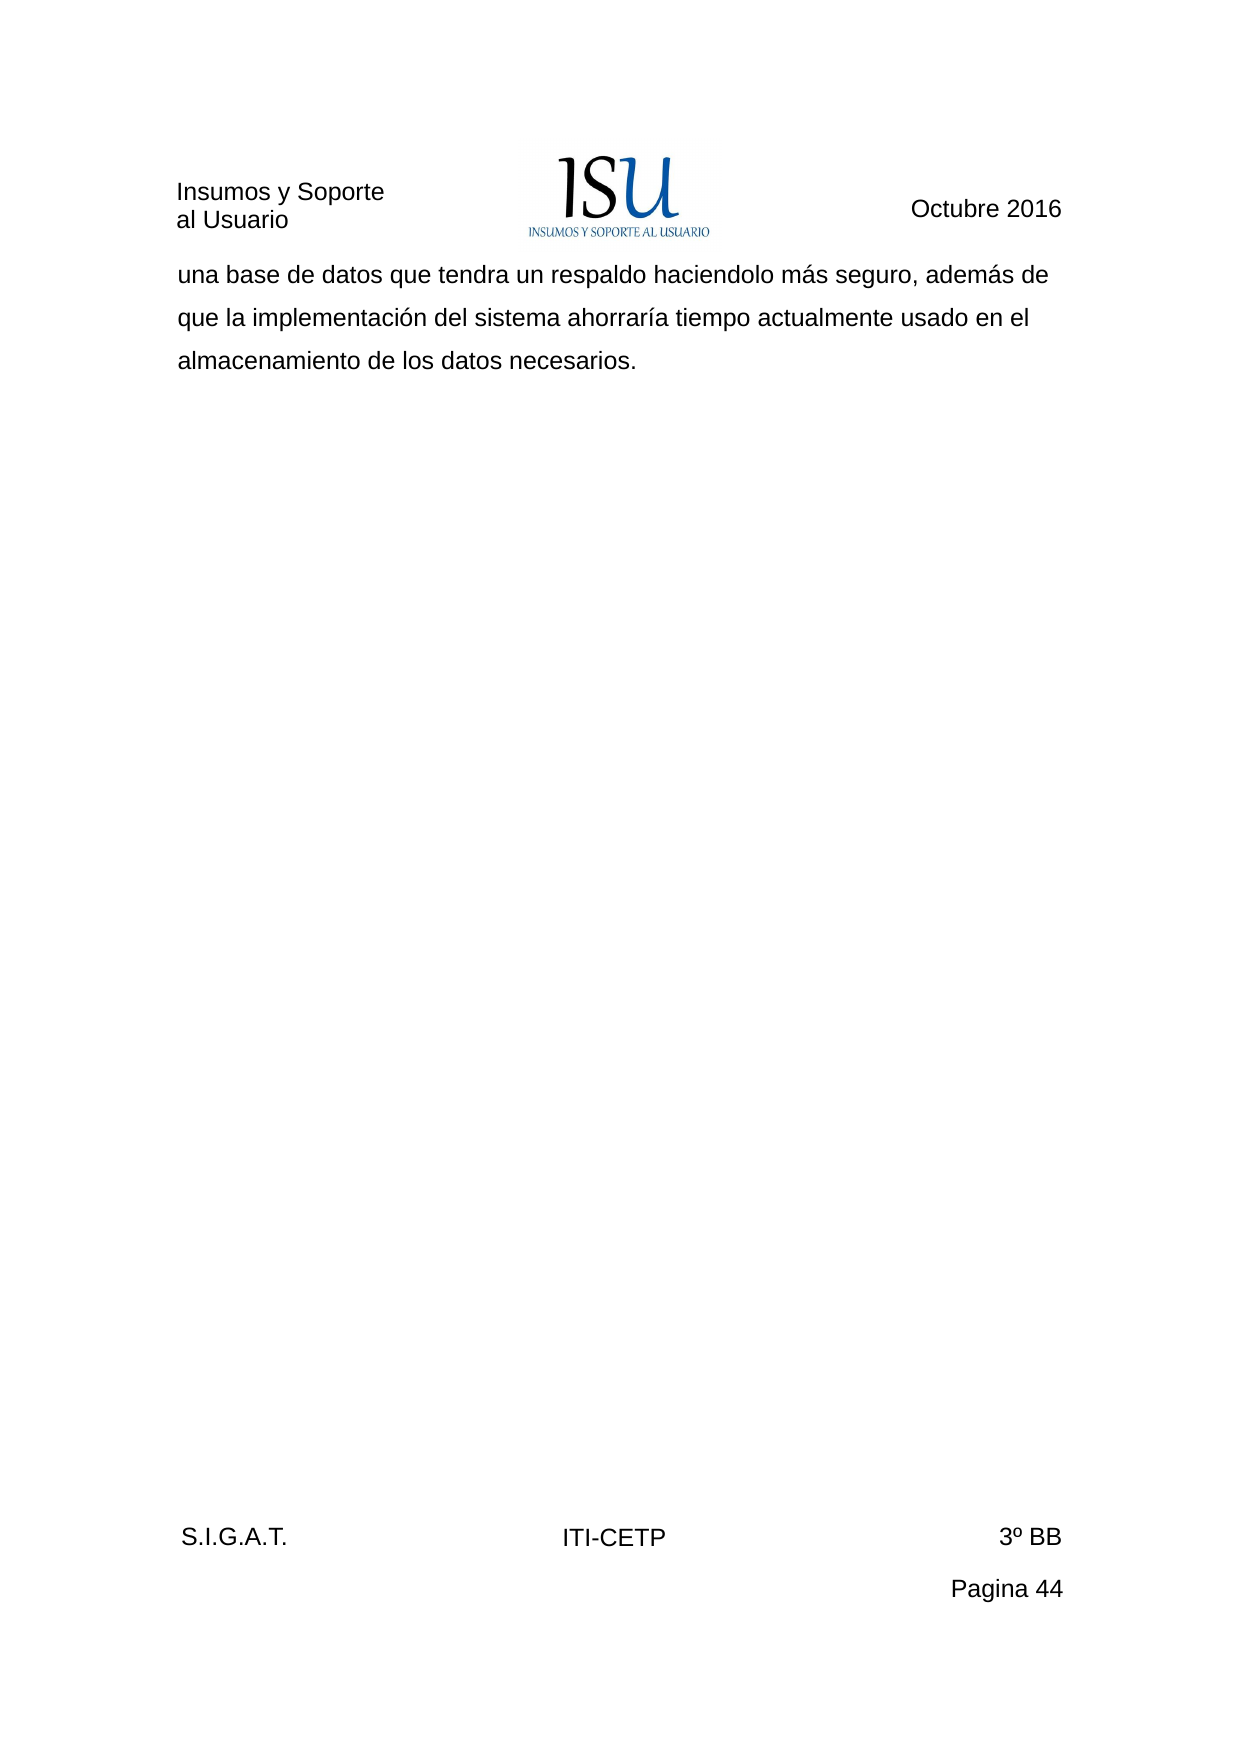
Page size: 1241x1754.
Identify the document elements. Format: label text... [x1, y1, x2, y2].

picture [517, 138, 723, 252]
text una base de datos que tendra un respaldo haciendolo más seguro, además de que la implementación del sistema ahorraría tiempo actualmente usado en el almacenamiento de los datos necesarios. [177, 260, 1063, 375]
